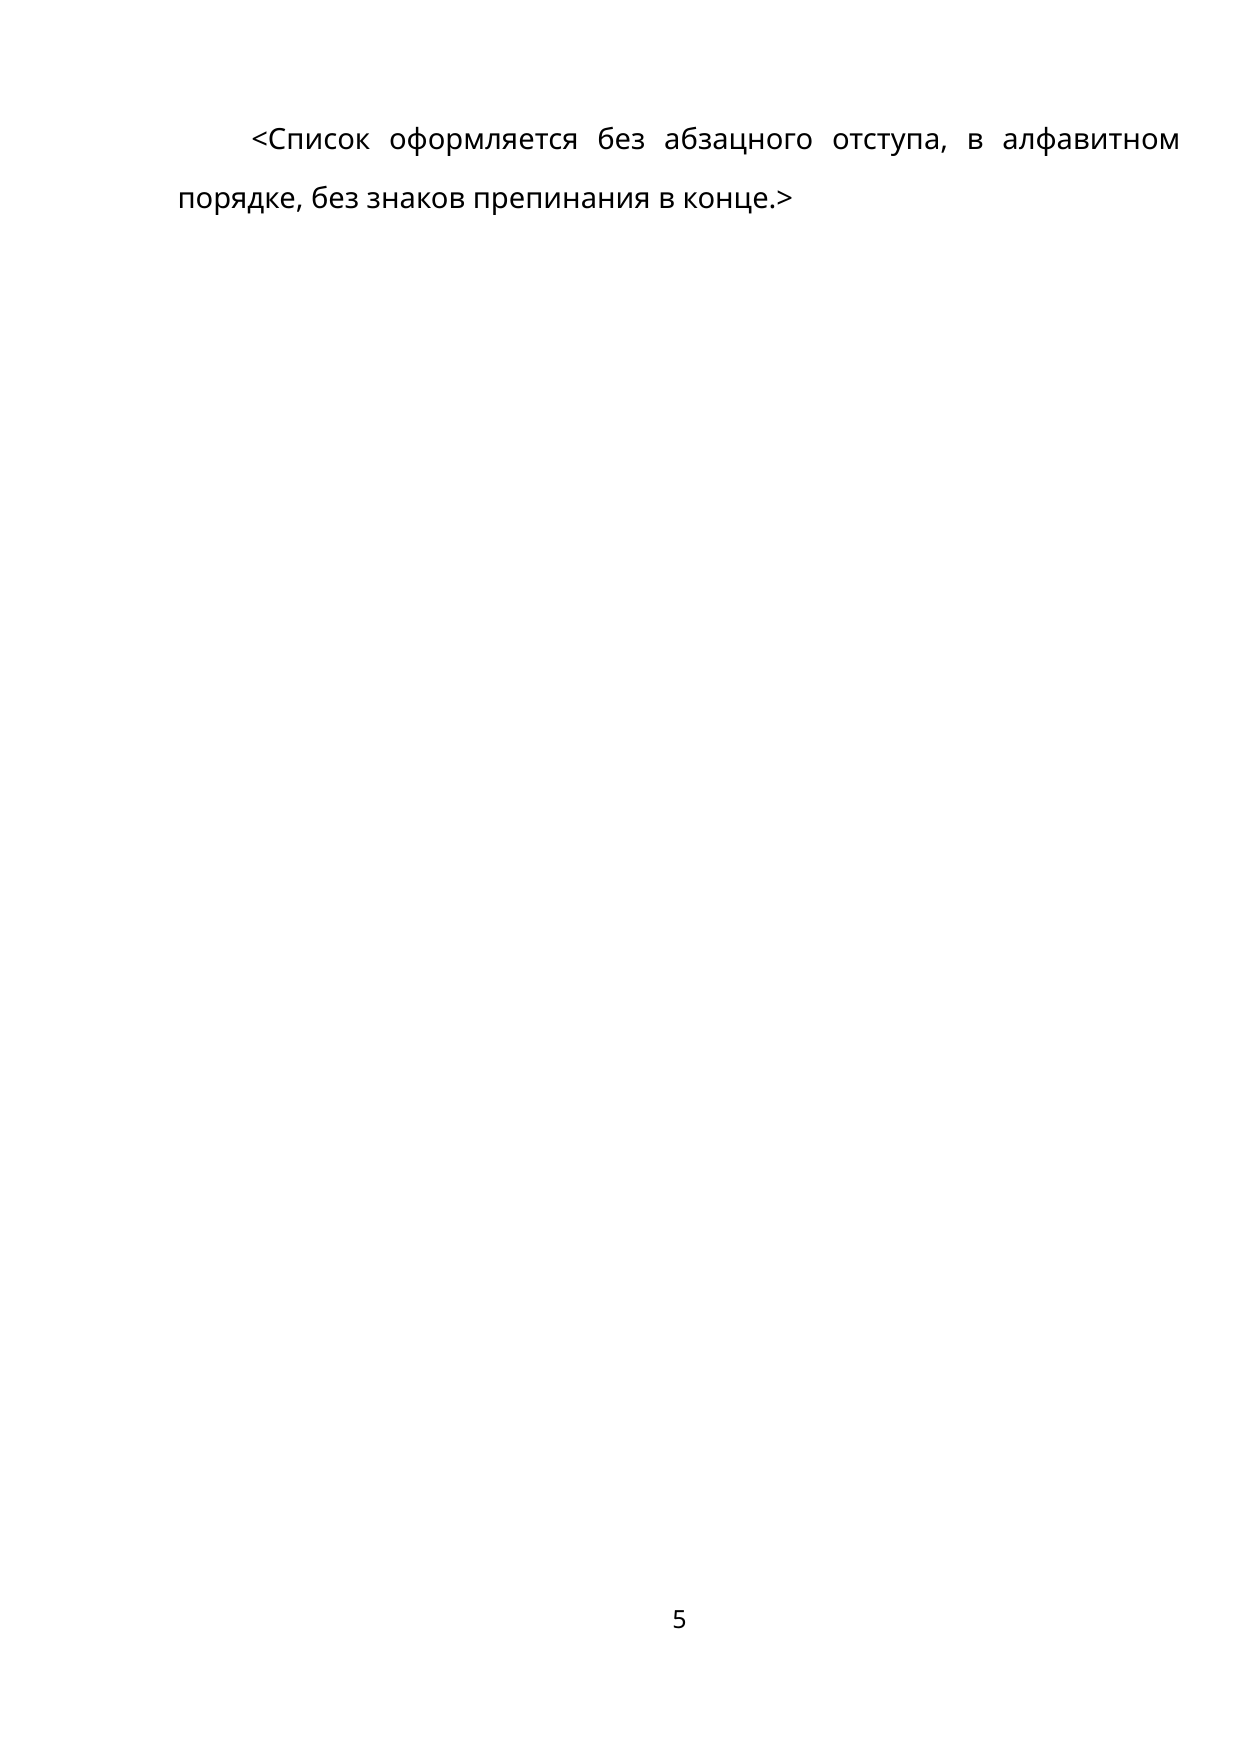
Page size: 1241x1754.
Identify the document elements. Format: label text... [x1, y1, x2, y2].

text <Список оформляется без абзацного отступа, в алфавитном порядке, без знаков препинания в конце.> [177, 118, 1181, 217]
